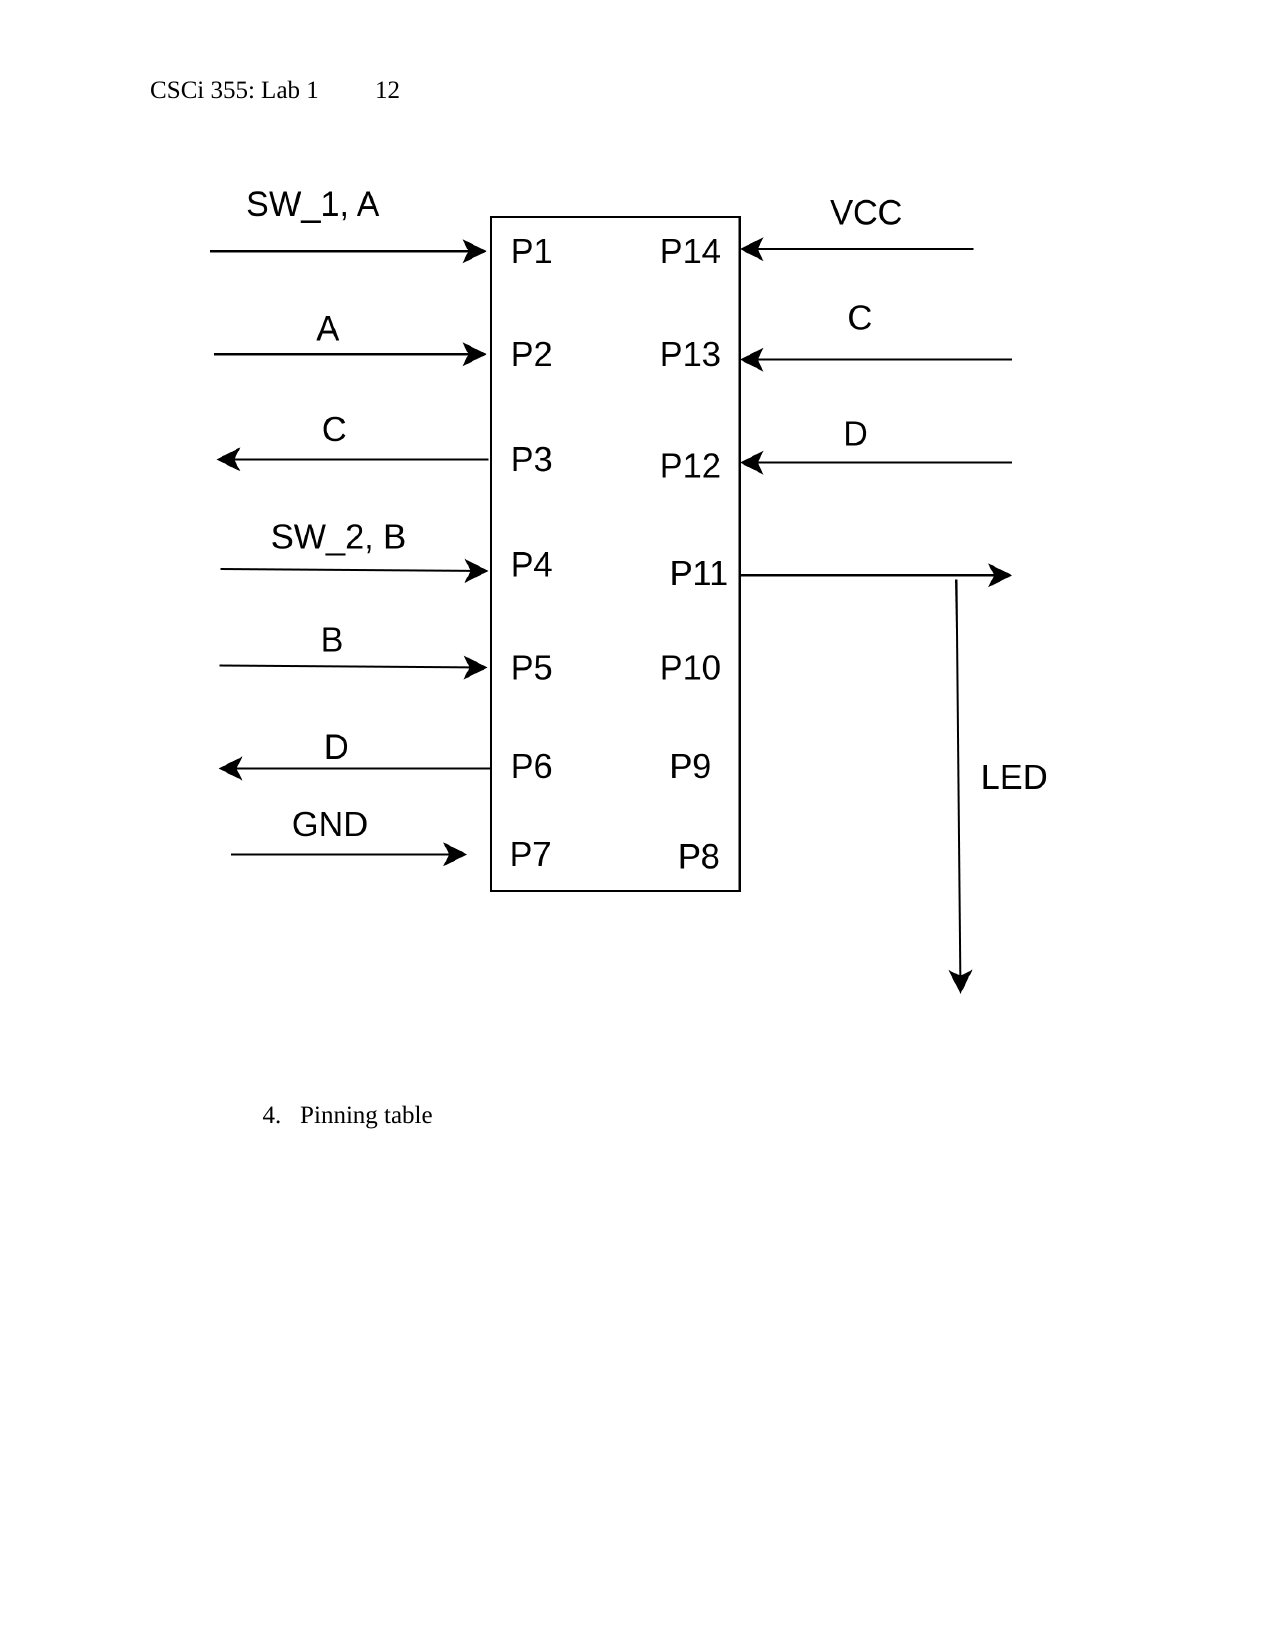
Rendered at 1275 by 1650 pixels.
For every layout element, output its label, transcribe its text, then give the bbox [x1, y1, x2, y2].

list Pinning table [262, 1100, 1125, 1128]
picture [187, 150, 1088, 1014]
